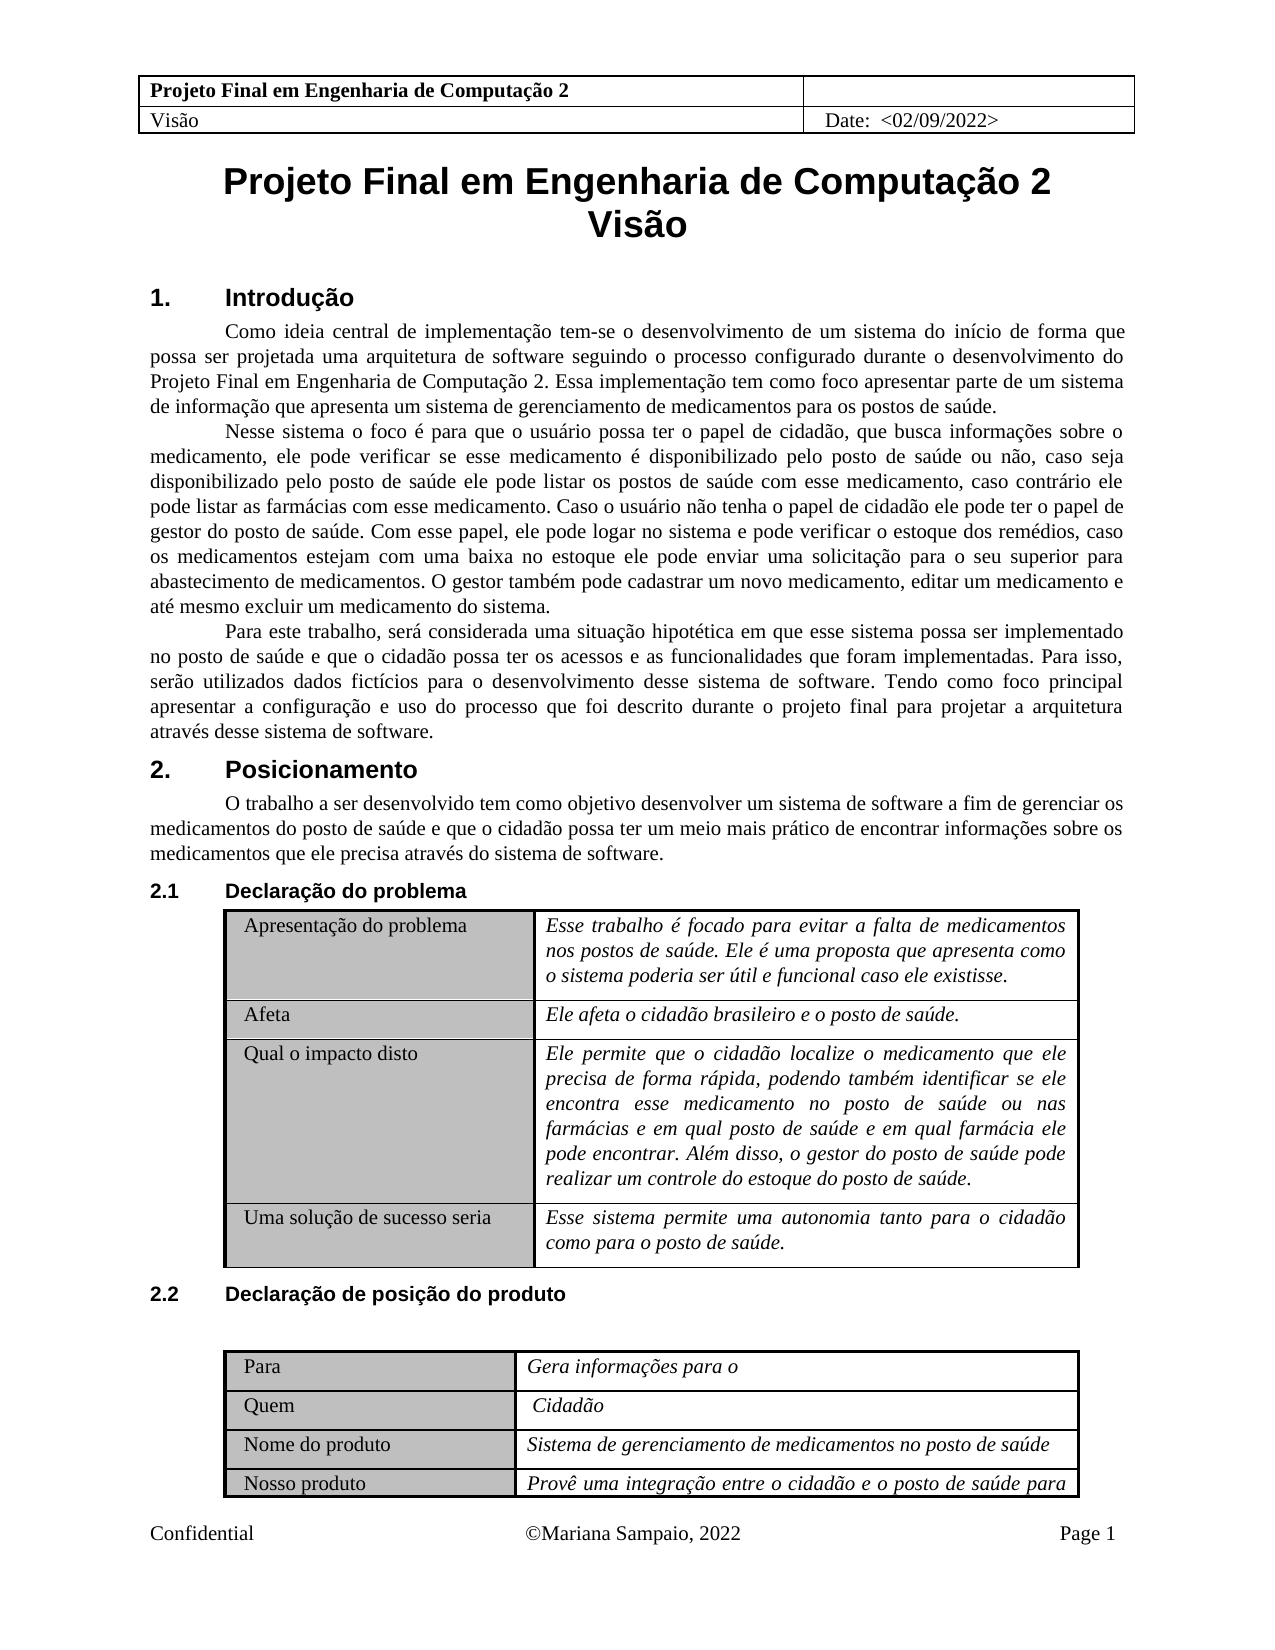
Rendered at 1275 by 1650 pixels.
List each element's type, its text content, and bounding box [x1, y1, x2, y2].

text Para este trabalho, será considerada uma situação hipotética em que esse sistema possa ser implementado no posto de saúde e que o cidadão possa ter os acessos e as funcionalidades que foram implementadas. Para isso, serão utilizados dados fictícios para o desenvolvimento desse sistema de software. Tendo como foco principal apresentar a configuração e uso do processo que foi descrito durante o projeto final para projetar a arquitetura através desse sistema de software. [150, 618, 1125, 743]
text O trabalho a ser desenvolvido tem como objetivo desenvolver um sistema de software a fim de gerenciar os medicamentos do posto de saúde e que o cidadão possa ter um meio mais prático de encontrar informações sobre os medicamentos que ele precisa através do sistema de software. [150, 790, 1125, 865]
table_header Apresentação do problema [227, 912, 533, 999]
table_cell Sistema de gerenciamento de medicamentos no posto de saúde [517, 1431, 1077, 1468]
table_cell Qual o impacto disto [227, 1040, 533, 1203]
subtitle Declaração do problema [150, 878, 1125, 903]
table_cell Nosso produto [227, 1470, 514, 1495]
subtitle Visão [150, 202, 1125, 245]
table_cell Esse sistema permite uma autonomia tanto para o cidadão como para o posto de saúde. [536, 1204, 1077, 1267]
table_cell Provê uma integração entre o cidadão e o posto de saúde para [517, 1470, 1077, 1495]
table_header Para [227, 1353, 514, 1390]
text Como ideia central de implementação tem-se o desenvolvimento de um sistema do início de forma que possa ser projetada uma arquitetura de software seguindo o processo configurado durante o desenvolvimento do Projeto Final em Engenharia de Computação 2. Essa implementação tem como foco apresentar parte de um sistema de informação que apresenta um sistema de gerenciamento de medicamentos para os postos de saúde. [150, 318, 1125, 418]
subtitle Declaração de posição do produto [150, 1281, 1125, 1306]
table_cell Cidadão [517, 1392, 1077, 1429]
table_header Gera informações para o [517, 1353, 1077, 1390]
text Nesse sistema o foco é para que o usuário possa ter o papel de cidadão, que busca informações sobre o medicamento, ele pode verificar se esse medicamento é disponibilizado pelo posto de saúde ou não, caso seja disponibilizado pelo posto de saúde ele pode listar os postos de saúde com esse medicamento, caso contrário ele pode listar as farmácias com esse medicamento. Caso o usuário não tenha o papel de cidadão ele pode ter o papel de gestor do posto de saúde. Com esse papel, ele pode logar no sistema e pode verificar o estoque dos remédios, caso os medicamentos estejam com uma baixa no estoque ele pode enviar uma solicitação para o seu superior para abastecimento de medicamentos. O gestor também pode cadastrar um novo medicamento, editar um medicamento e até mesmo excluir um medicamento do sistema. [150, 418, 1125, 618]
table_cell Uma solução de sucesso seria [227, 1204, 533, 1267]
table_cell Afeta [227, 1001, 533, 1038]
table_cell Quem [227, 1392, 514, 1429]
subtitle Projeto Final em Engenharia de Computação 2 [150, 159, 1125, 202]
table_header Esse trabalho é focado para evitar a falta de medicamentos nos postos de saúde. Ele é uma proposta que apresenta como o sistema poderia ser útil e funcional caso ele existisse. [536, 912, 1077, 999]
subtitle Introdução [150, 283, 1125, 311]
table_cell Nome do produto [227, 1431, 514, 1468]
subtitle Posicionamento [150, 755, 1125, 784]
table_cell Ele afeta o cidadão brasileiro e o posto de saúde. [536, 1001, 1077, 1038]
table_cell Ele permite que o cidadão localize o medicamento que ele precisa de forma rápida, podendo também identificar se ele encontra esse medicamento no posto de saúde ou nas farmácias e em qual posto de saúde e em qual farmácia ele pode encontrar. Além disso, o gestor do posto de saúde pode realizar um controle do estoque do posto de saúde. [536, 1040, 1077, 1203]
